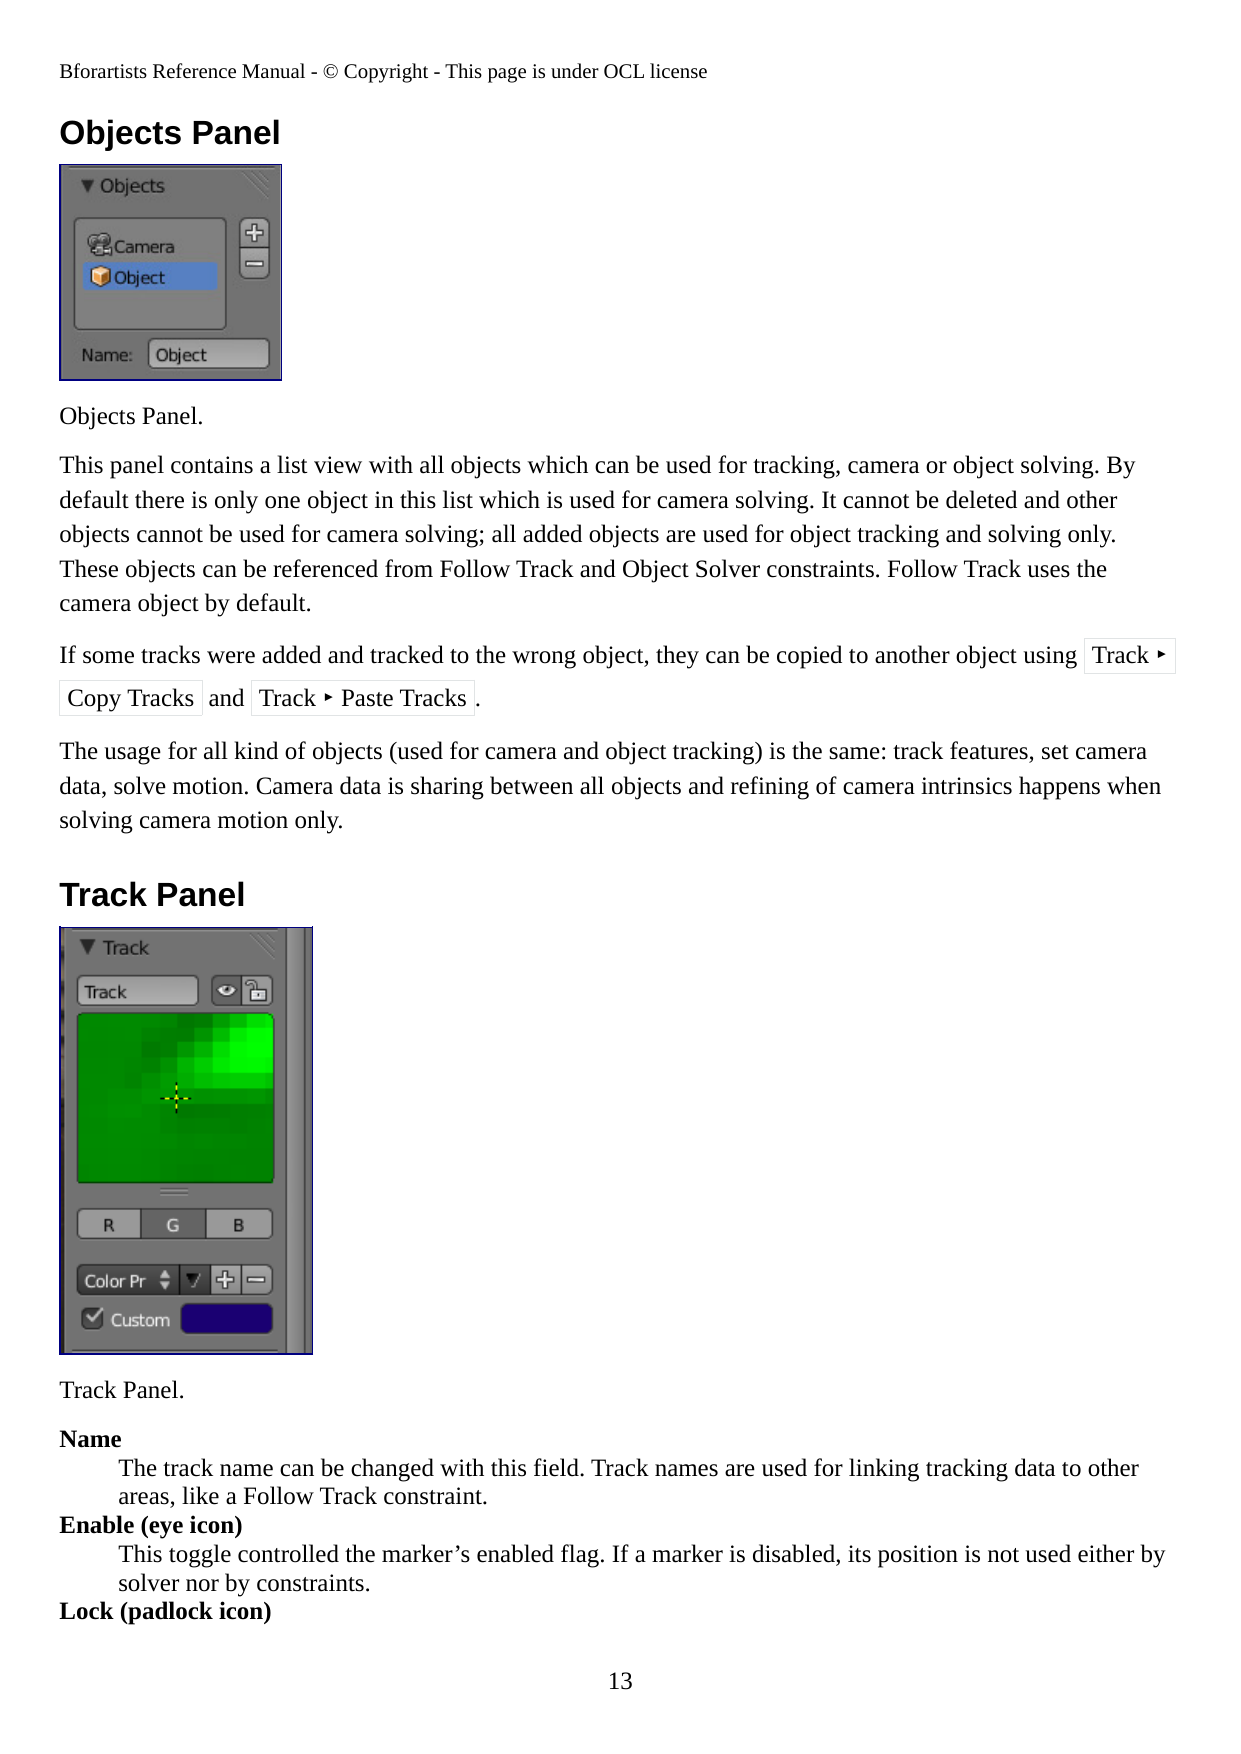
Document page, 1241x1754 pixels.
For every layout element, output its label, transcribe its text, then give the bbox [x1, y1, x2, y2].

list The track name can be changed with this field. Track names are used for linking tracking data to other areas, like a Follow Track constraint. [118, 1453, 1181, 1510]
text If some tracks were added and tracked to the wrong object, they can be copied to another object using Track ‣ Copy Tracks and Track ‣ Paste Tracks. [59, 637, 1181, 715]
subtitle Enable (eye icon) [59, 1510, 1181, 1539]
subtitle Track Panel [59, 875, 1181, 914]
subtitle Lock (padlock icon) [59, 1596, 1181, 1625]
subtitle Objects Panel [59, 113, 1181, 151]
text This panel contains a list view with all objects which can be used for tracking, camera or object solving. By default there is only one object in this list which is used for camera solving. It cannot be deleted and other objects cannot be used for camera solving; all added objects are used for object tracking and solving only. These objects can be referenced from Follow Track and Object Solver constraints. Follow Track uses the camera object by default. [59, 450, 1181, 617]
text Objects Panel. [59, 401, 1181, 430]
subtitle Name [59, 1424, 1181, 1453]
picture [61, 928, 312, 1353]
text Track Panel. [59, 1375, 1181, 1403]
list This toggle controlled the marker’s enabled flag. If a marker is disabled, its position is not used either by solver nor by constraints. [118, 1539, 1181, 1596]
picture [61, 165, 281, 379]
text The usage for all kind of objects (used for camera and object tracking) is the same: track features, set camera data, solve motion. Camera data is sharing between all objects and refining of camera intrinsics happens when solving camera motion only. [59, 736, 1181, 834]
